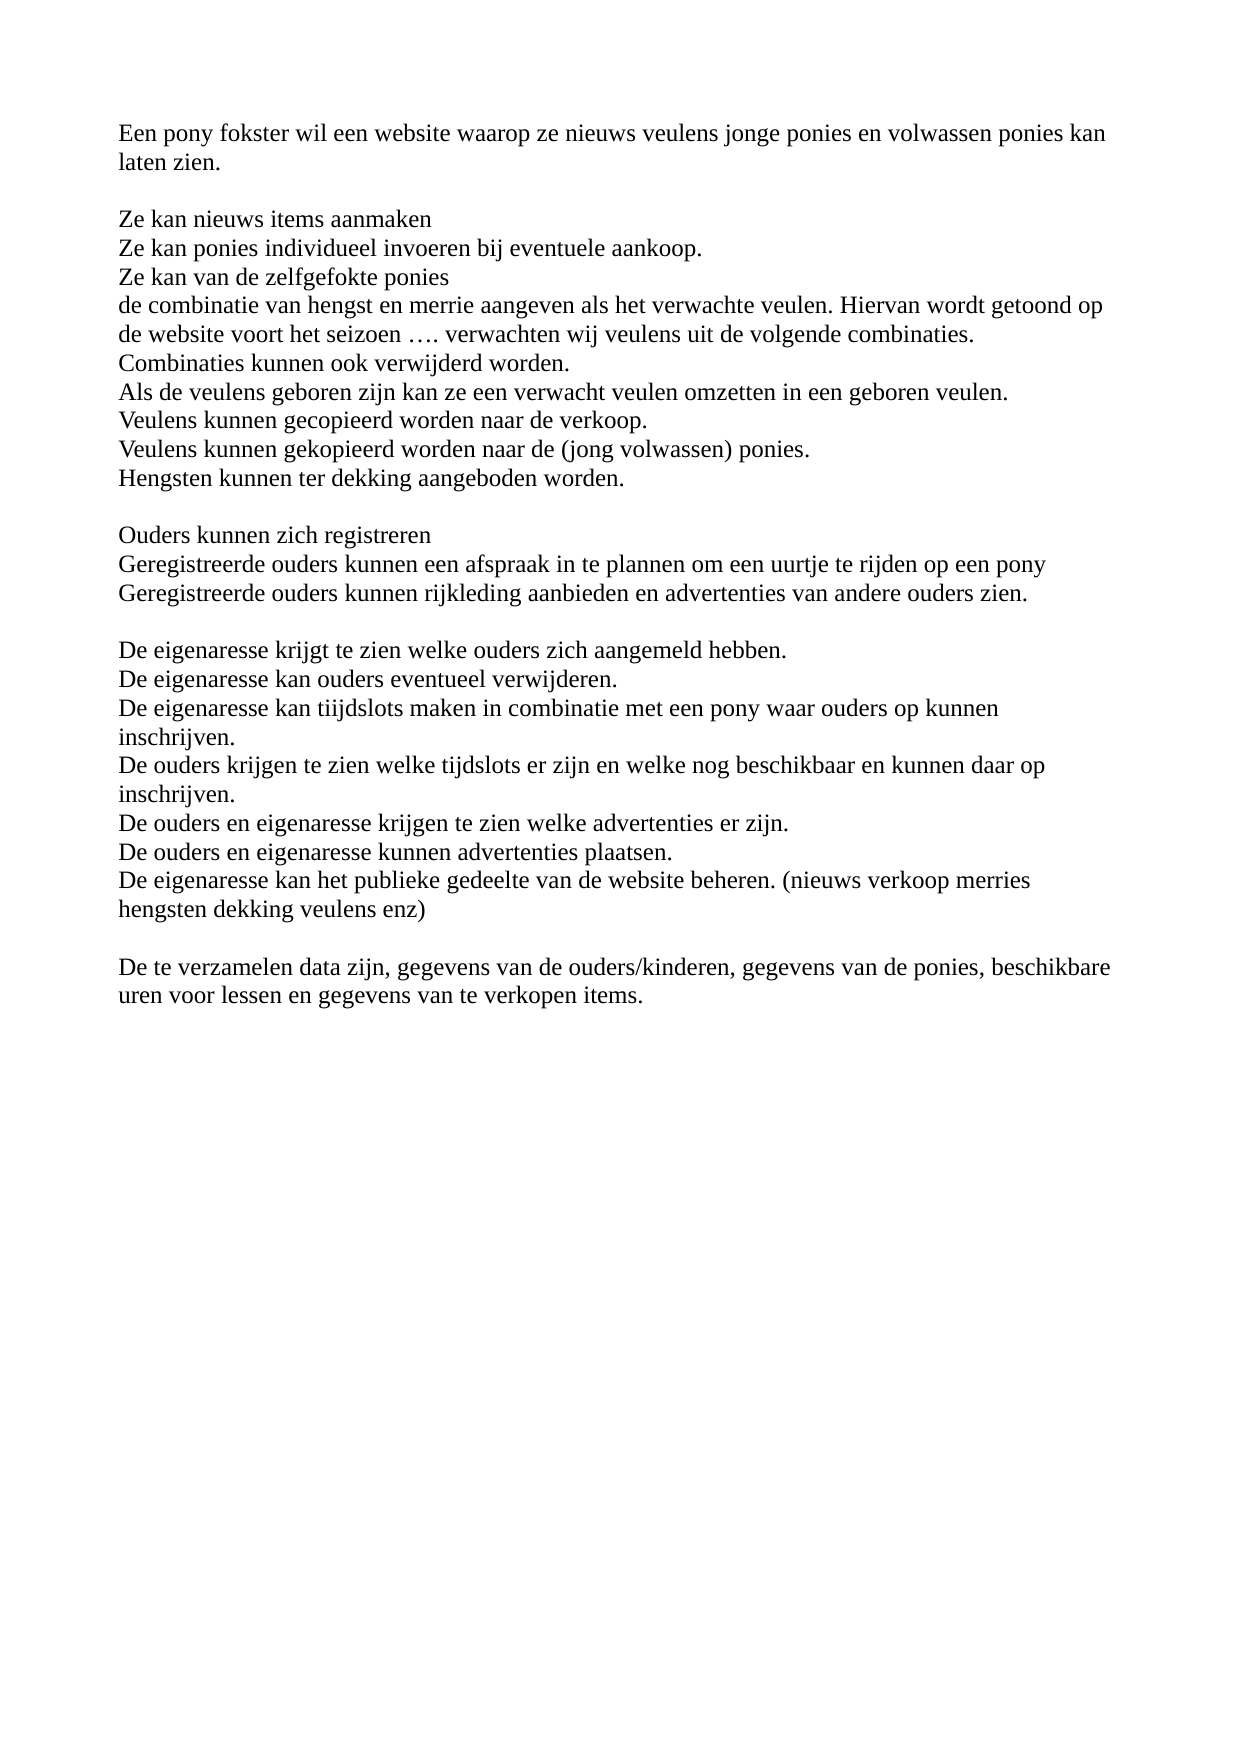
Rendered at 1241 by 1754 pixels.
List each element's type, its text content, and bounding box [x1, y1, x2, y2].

text De eigenaresse kan tiijdslots maken in combinatie met een pony waar ouders op kunnen inschrijven. [118, 693, 1122, 751]
text De te verzamelen data zijn, gegevens van de ouders/kinderen, gegevens van de ponies, beschikbare uren voor lessen en gegevens van te verkopen items. [118, 952, 1122, 1009]
text Ze kan van de zelfgefokte ponies [118, 262, 1122, 291]
text Ze kan nieuws items aanmaken [118, 204, 1122, 233]
text Ze kan ponies individueel invoeren bij eventuele aankoop. [118, 233, 1122, 262]
text De ouders en eigenaresse krijgen te zien welke advertenties er zijn. [118, 808, 1122, 837]
text Als de veulens geboren zijn kan ze een verwacht veulen omzetten in een geboren veulen. [118, 377, 1122, 406]
text Geregistreerde ouders kunnen rijkleding aanbieden en advertenties van andere ouders zien. [118, 578, 1122, 607]
text de combinatie van hengst en merrie aangeven als het verwachte veulen. Hiervan wordt getoond op de website voort het seizoen …. verwachten wij veulens uit de volgende combinaties. [118, 291, 1122, 348]
text Ouders kunnen zich registreren [118, 521, 1122, 549]
text De eigenaresse krijgt te zien welke ouders zich aangemeld hebben. [118, 636, 1122, 664]
text Een pony fokster wil een website waarop ze nieuws veulens jonge ponies en volwassen ponies kan laten zien. [118, 118, 1122, 176]
text Veulens kunnen gecopieerd worden naar de verkoop. [118, 406, 1122, 434]
text Geregistreerde ouders kunnen een afspraak in te plannen om een uurtje te rijden op een pony [118, 549, 1122, 578]
text De eigenaresse kan het publieke gedeelte van de website beheren. (nieuws verkoop merries hengsten dekking veulens enz) [118, 866, 1122, 923]
text Hengsten kunnen ter dekking aangeboden worden. [118, 463, 1122, 492]
text De ouders en eigenaresse kunnen advertenties plaatsen. [118, 837, 1122, 866]
text Combinaties kunnen ook verwijderd worden. [118, 348, 1122, 377]
text De eigenaresse kan ouders eventueel verwijderen. [118, 664, 1122, 693]
text De ouders krijgen te zien welke tijdslots er zijn en welke nog beschikbaar en kunnen daar op inschrijven. [118, 751, 1122, 808]
text Veulens kunnen gekopieerd worden naar de (jong volwassen) ponies. [118, 434, 1122, 463]
